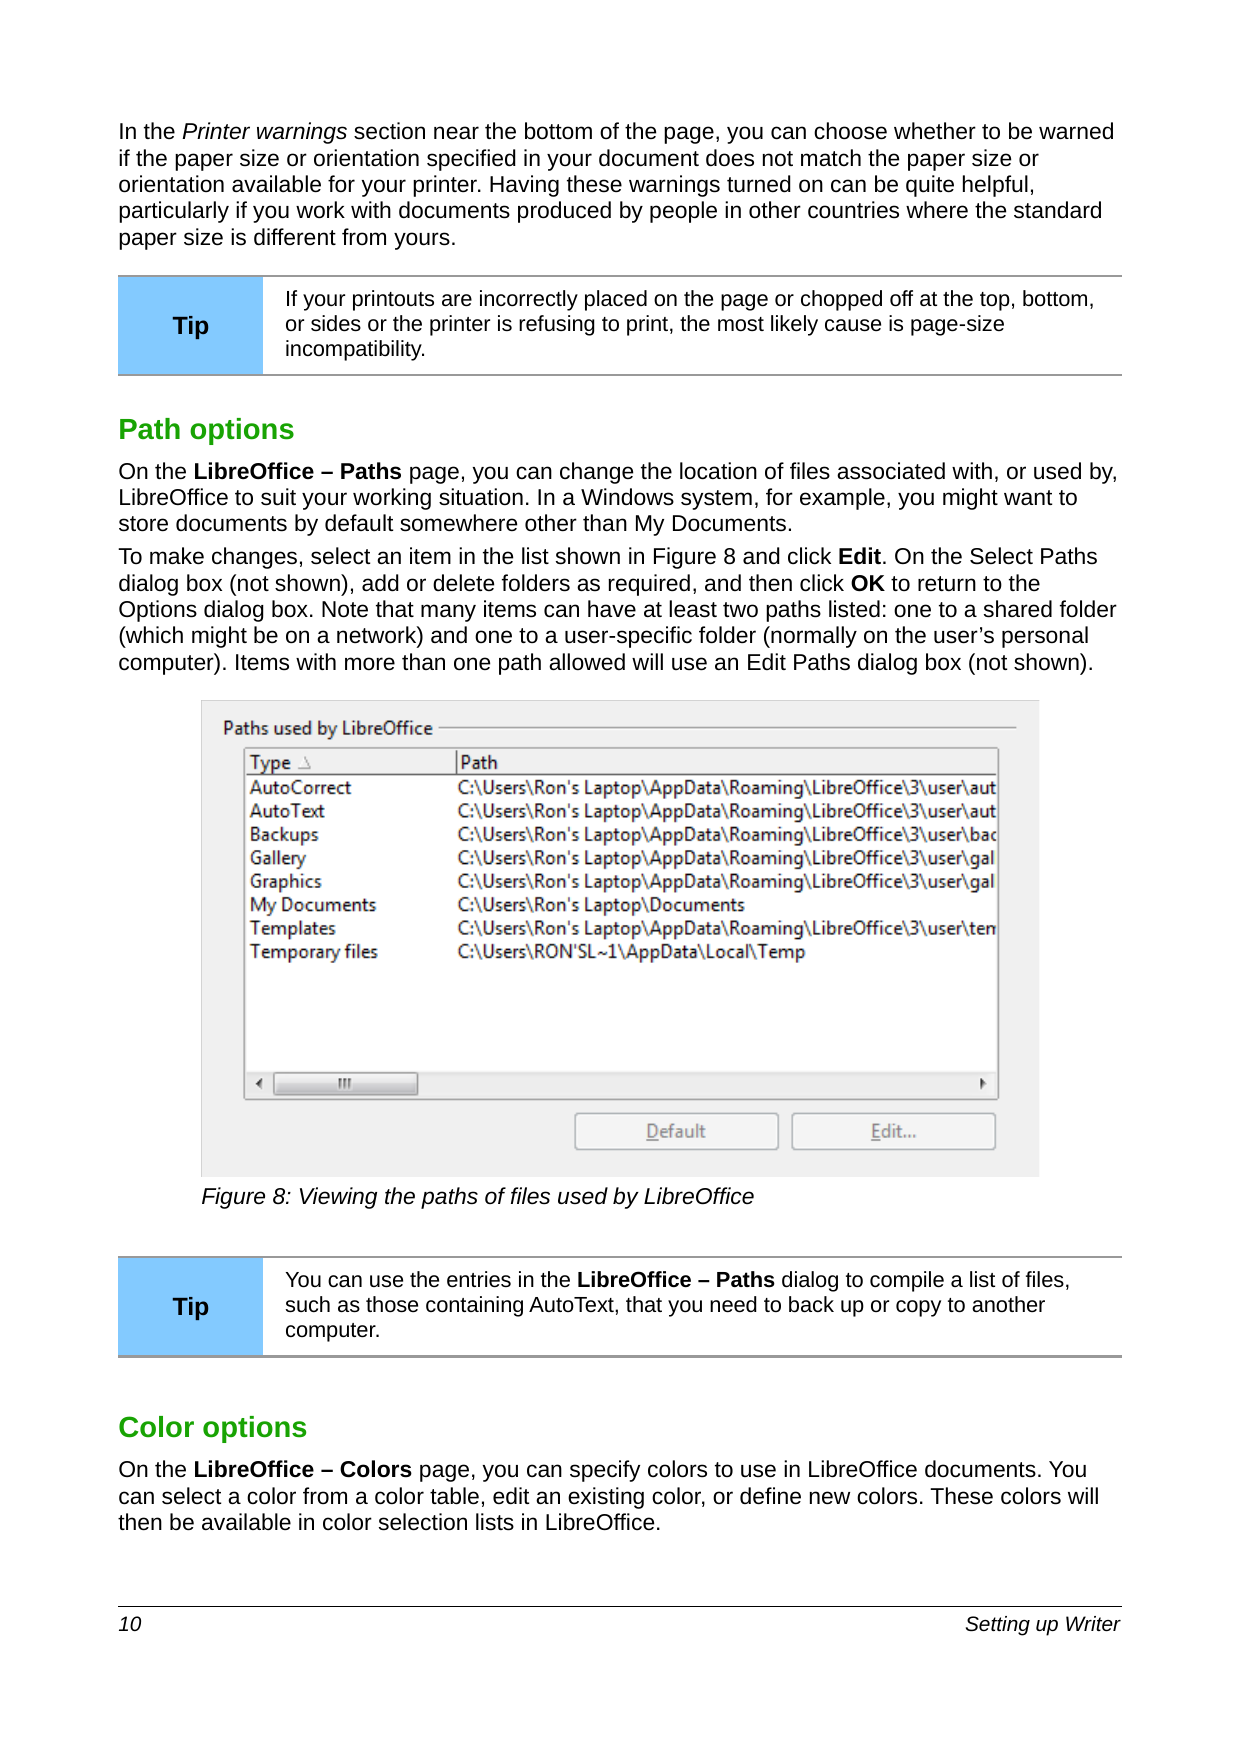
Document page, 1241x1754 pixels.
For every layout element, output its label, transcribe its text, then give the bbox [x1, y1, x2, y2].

picture [201, 700, 1040, 1177]
text In the Printer warnings section near the bottom of the page, you can choose whether to be warned if the paper size or orientation specified in your document does not match the paper size or orientation available for your printer. Having these warnings turned on can be quite helpful, particularly if you work with documents produced by people in other countries where the standard paper size is different from yours. [118, 118, 1122, 250]
subtitle Color options [118, 1411, 1122, 1444]
subtitle Path options [118, 412, 1122, 445]
text To make changes, select an item in the list shown in Figure 8 and click Edit. On the Select Paths dialog box (not shown), add or delete folders as required, and then click OK to return to the Options dialog box. Note that many items can have at least two paths listed: one to a shared folder (which might be on a network) and one to a user-specific folder (normally on the user’s personal computer). Items with more than one path allowed will use an Edit Paths dialog box (not shown). [118, 543, 1122, 675]
list On the LibreOffice – Paths page, you can change the location of files associated with, or used by, LibreOffice to suit your working situation. In a Windows system, for example, you might want to store documents by default somewhere other than My Documents. [118, 458, 1122, 537]
table_header If your printouts are incorrectly placed on the page or chopped off at the top, bottom, or sides or the printer is refusing to print, the most likely cause is page‑size incompatibility. [264, 277, 1122, 374]
table_header Tip [118, 277, 263, 374]
text On the LibreOffice – Colors page, you can specify colors to use in LibreOffice documents. You can select a color from a color table, edit an existing color, or define new colors. These colors will then be available in color selection lists in LibreOffice. [118, 1456, 1122, 1536]
table_header Tip [118, 1258, 263, 1355]
text Figure 8: Viewing the paths of files used by LibreOffice [201, 1183, 1039, 1209]
table_header You can use the entries in the LibreOffice – Paths dialog to compile a list of files, such as those containing AutoText, that you need to back up or copy to another computer. [264, 1258, 1122, 1355]
